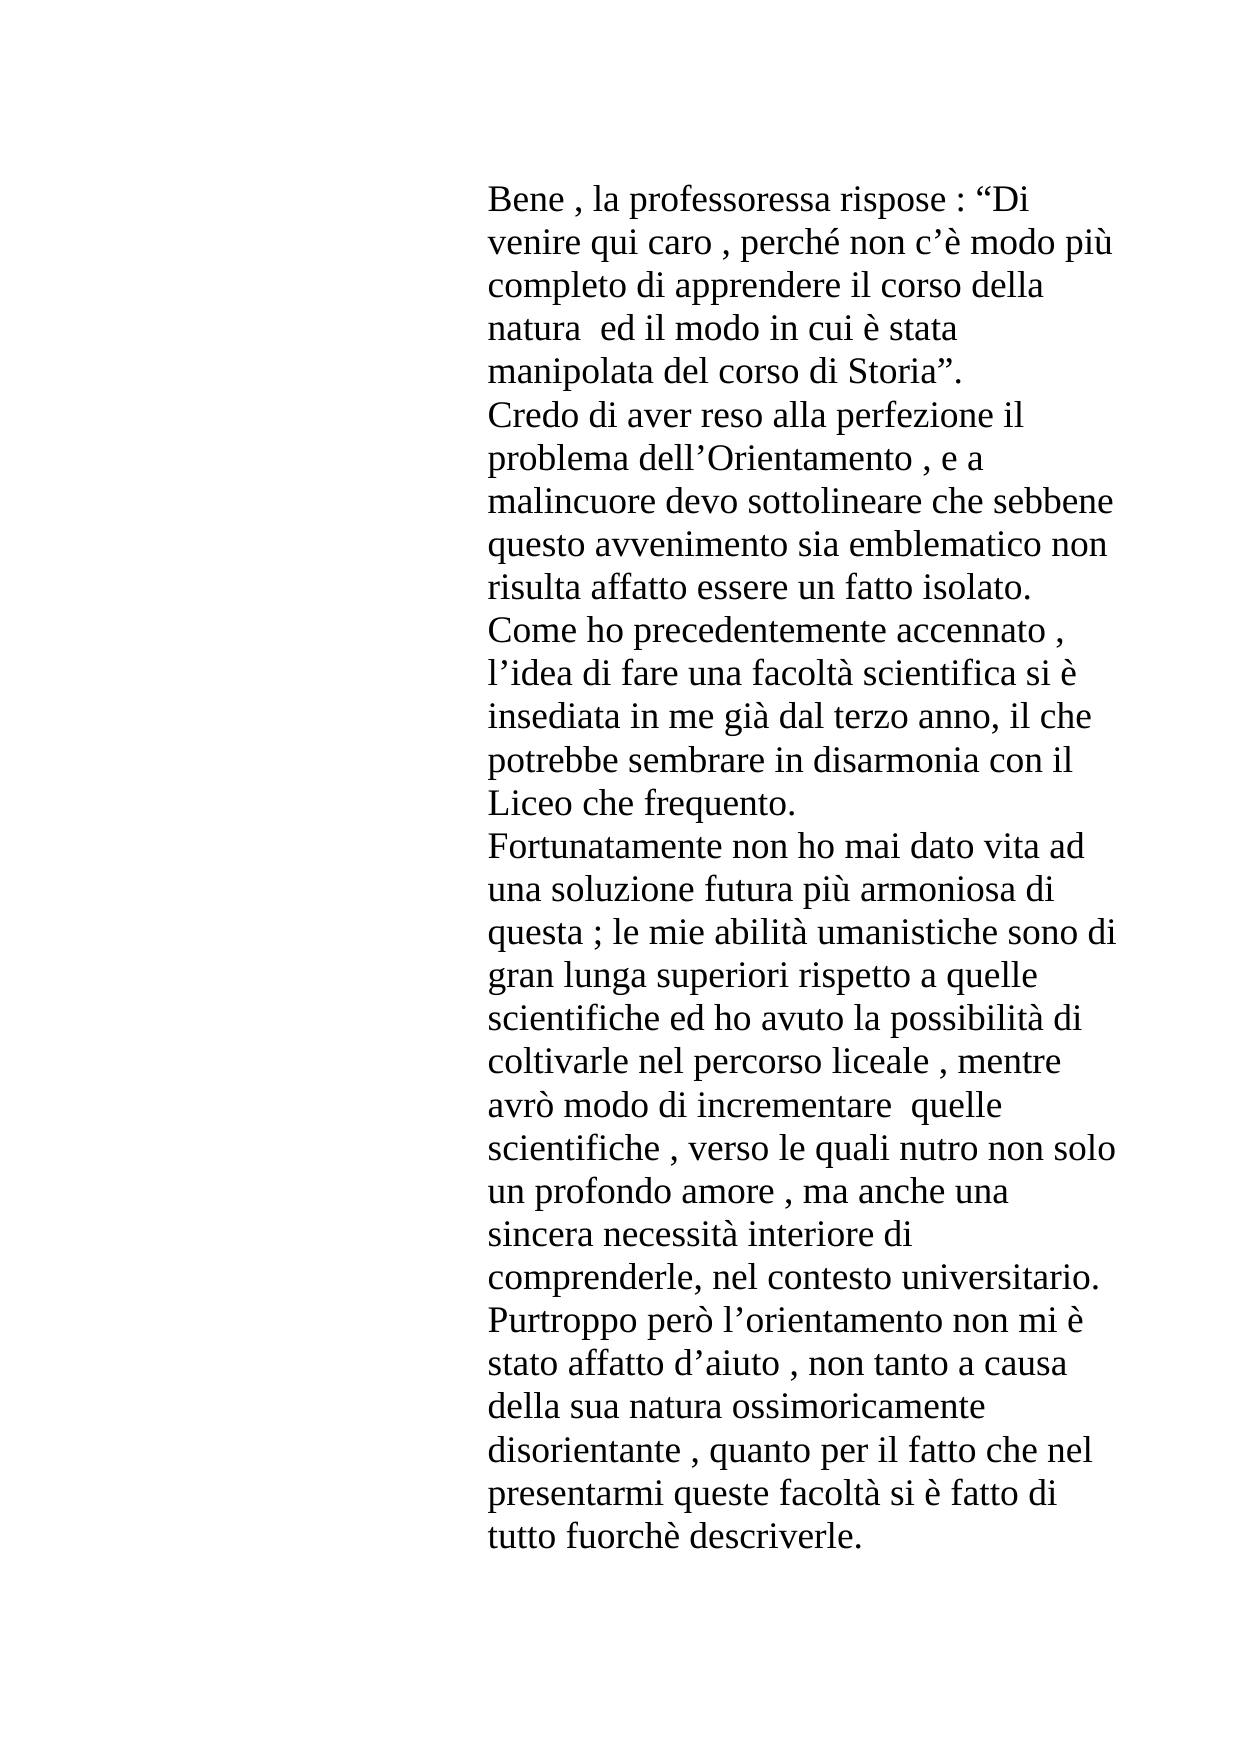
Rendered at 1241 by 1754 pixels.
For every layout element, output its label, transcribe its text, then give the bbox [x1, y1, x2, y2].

text Fortunatamente non ho mai dato vita ad una soluzione futura più armoniosa di questa ; le mie abilità umanistiche sono di gran lunga superiori rispetto a quelle scientifiche ed ho avuto la possibilità di coltivarle nel percorso liceale , mentre avrò modo di incrementare quelle scientifiche , verso le quali nutro non solo un profondo amore , ma anche una sincera necessità interiore di comprenderle, nel contesto universitario. [487, 823, 1122, 1298]
text Credo di aver reso alla perfezione il problema dell’Orientamento , e a malincuore devo sottolineare che sebbene questo avvenimento sia emblematico non risulta affatto essere un fatto isolato. [487, 392, 1122, 608]
text Bene , la professoressa rispose : “Di venire qui caro , perché non c’è modo più completo di apprendere il corso della natura ed il modo in cui è stata manipolata del corso di Storia”. [487, 176, 1122, 392]
text Purtroppo però l’orientamento non mi è stato affatto d’aiuto , non tanto a causa della sua natura ossimoricamente disorientante , quanto per il fatto che nel presentarmi queste facoltà si è fatto di tutto fuorchè descriverle. [487, 1298, 1122, 1556]
text Come ho precedentemente accennato , l’idea di fare una facoltà scientifica si è insediata in me già dal terzo anno, il che potrebbe sembrare in disarmonia con il Liceo che frequento. [487, 608, 1122, 823]
